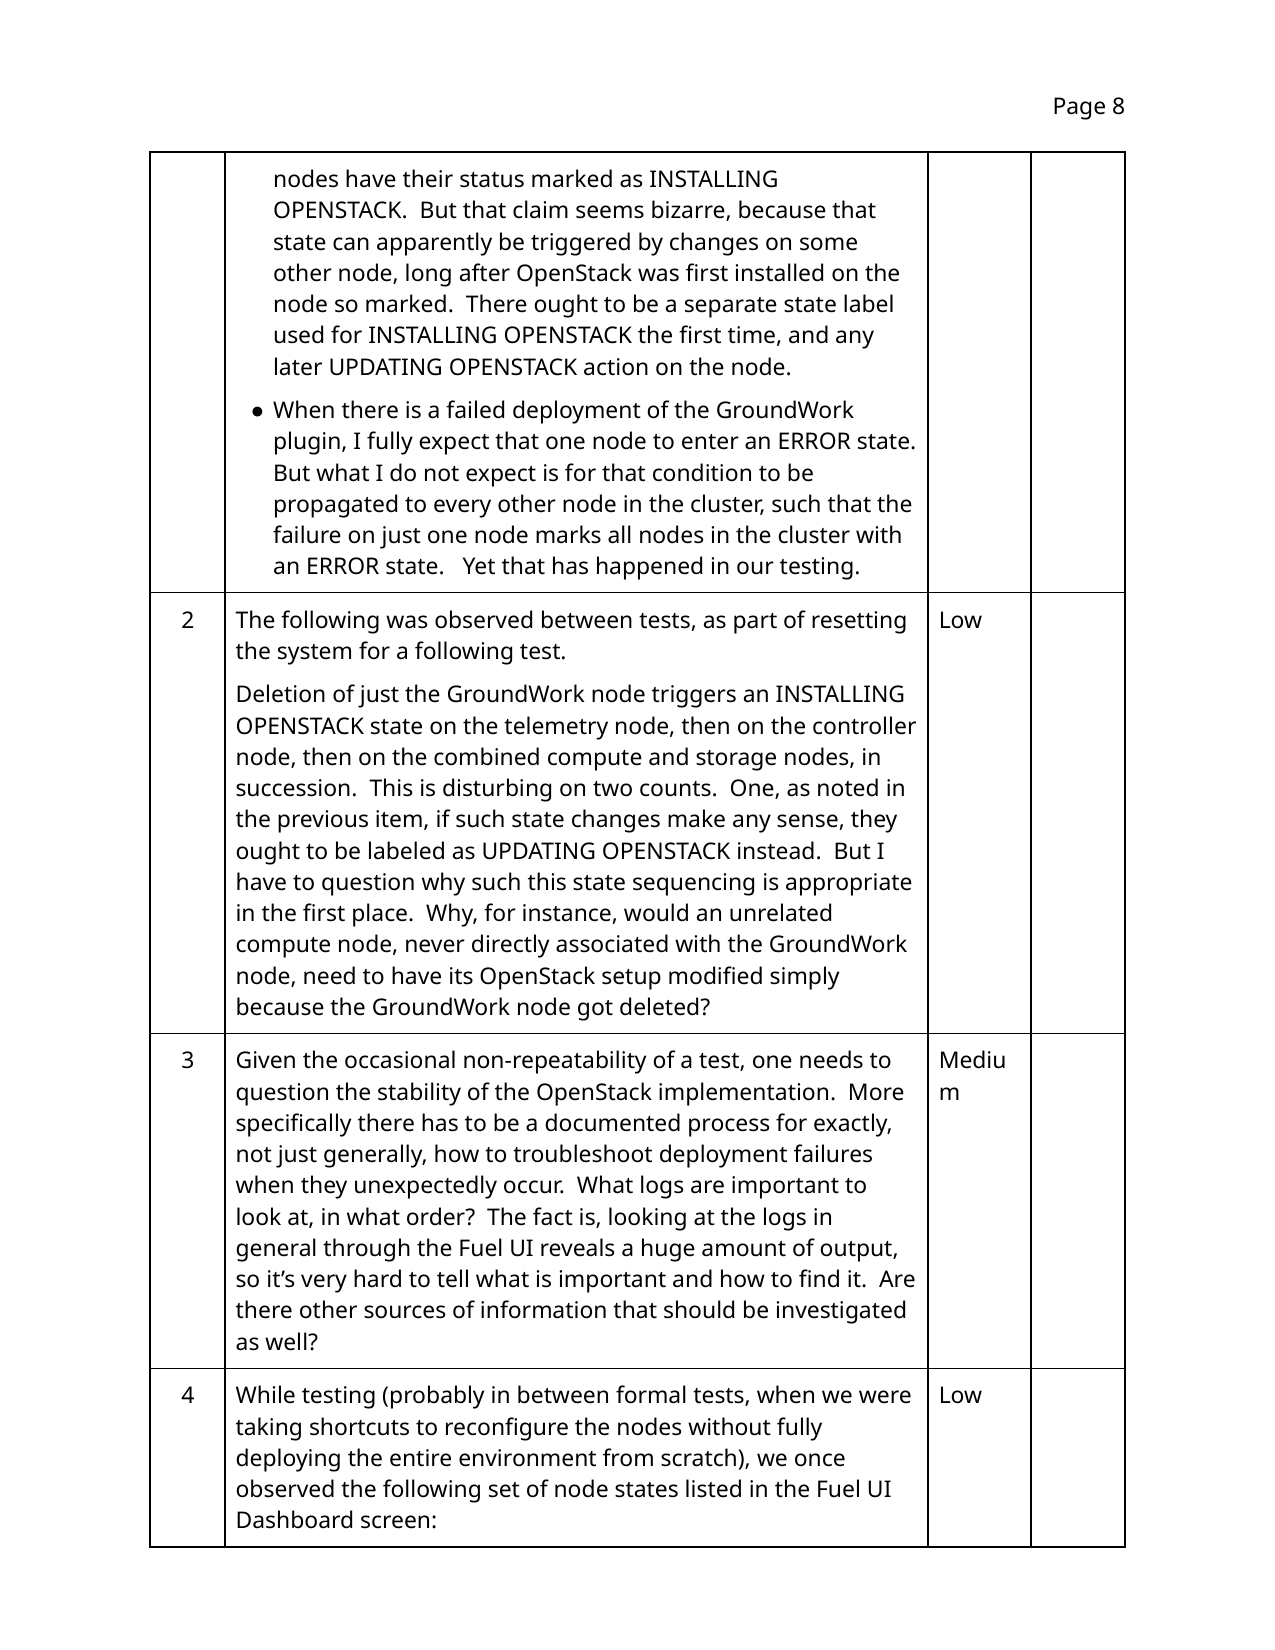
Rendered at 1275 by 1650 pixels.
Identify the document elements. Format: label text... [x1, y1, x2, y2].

table_cell 2 [151, 593, 224, 1032]
table_cell 3 [151, 1034, 224, 1367]
table_cell Given the occasional non-repeatability of a test, one needs to question the stability of the OpenStack implementation. More specifically there has to be a documented process for exactly, not just generally, how to troubleshoot deployment failures when they unexpectedly occur. What logs are important to look at, in what order? The fact is, looking at the logs in general through the Fuel UI reveals a huge amount of output, so it’s very hard to tell what is important and how to find it. Are there other sources of information that should be investigated as well? [226, 1034, 927, 1367]
table_cell The following was observed between tests, as part of resetting the system for a following test. Deletion of just the GroundWork node triggers an INSTALLING OPENSTACK state on the telemetry node, then on the controller node, then on the combined compute and storage nodes, in succession. This is disturbing on two counts. One, as noted in the previous item, if such state changes make any sense, they ought to be labeled as UPDATING OPENSTACK instead. But I have to question why such this state sequencing is appropriate in the first place. Why, for instance, would an unrelated compute node, never directly associated with the GroundWork node, need to have its OpenStack setup modified simply because the GroundWork node got deleted? [226, 593, 927, 1032]
table_cell [1032, 153, 1124, 592]
table_cell [151, 153, 224, 592]
table_cell [1032, 1369, 1124, 1546]
table_cell [1032, 593, 1124, 1032]
table_cell While testing (probably in between formal tests, when we were taking shortcuts to reconfigure the nodes without fully deploying the entire environment from scratch), we once observed the following set of node states listed in the Fuel UI Dashboard screen: [226, 1369, 927, 1546]
table_cell Low [929, 593, 1030, 1032]
table_cell Medium [929, 1034, 1030, 1367]
table_cell [1032, 1034, 1124, 1367]
table_cell 4 [151, 1369, 224, 1546]
table_cell Low [929, 1369, 1030, 1546]
table_cell [929, 153, 1030, 592]
table_cell nodes have their status marked as INSTALLING OPENSTACK. But that claim seems bizarre, because that state can apparently be triggered by changes on some other node, long after OpenStack was first installed on the node so marked. There ought to be a separate state label used for INSTALLING OPENSTACK the first time, and any later UPDATING OPENSTACK action on the node. When there is a failed deployment of the GroundWork plugin, I fully expect that one node to enter an ERROR state. But what I do not expect is for that condition to be propagated to every other node in the cluster, such that the failure on just one node marks all nodes in the cluster with an ERROR state. Yet that has happened in our testing. [226, 153, 927, 592]
